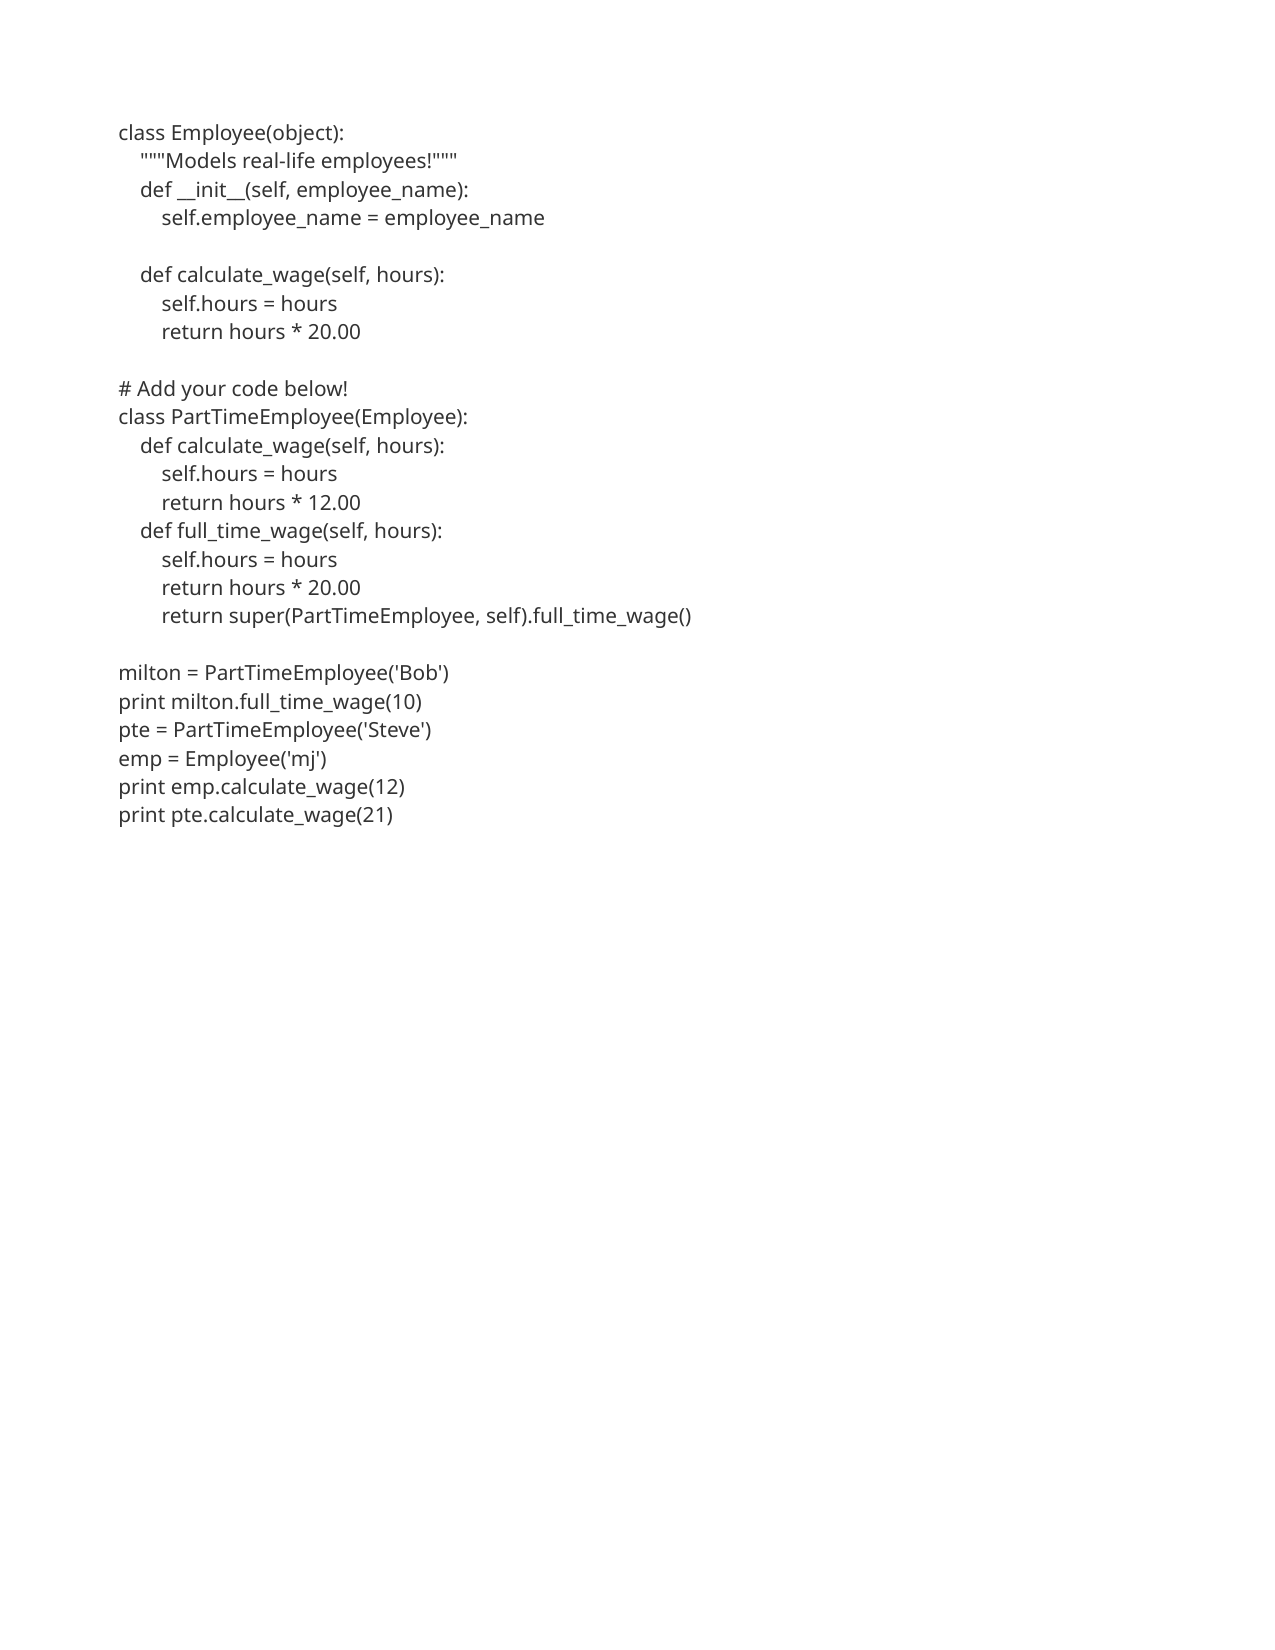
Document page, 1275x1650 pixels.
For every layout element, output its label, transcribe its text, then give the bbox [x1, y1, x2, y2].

text # Add your code below! [118, 374, 1157, 402]
text return super(PartTimeEmployee, self).full_time_wage() [118, 602, 1157, 630]
text def __init__(self, employee_name): [118, 175, 1157, 203]
text return hours * 20.00 [118, 573, 1157, 602]
text self.employee_name = employee_name [118, 203, 1157, 232]
text return hours * 20.00 [118, 317, 1157, 346]
text return hours * 12.00 [118, 488, 1157, 516]
text milton = PartTimeEmployee('Bob') [118, 658, 1157, 687]
text def calculate_wage(self, hours): [118, 260, 1157, 289]
text self.hours = hours [118, 289, 1157, 317]
text print milton.full_time_wage(10) [118, 687, 1157, 715]
text """Models real-life employees!""" [118, 147, 1157, 175]
text def full_time_wage(self, hours): [118, 516, 1157, 545]
text print emp.calculate_wage(12) [118, 772, 1157, 801]
text emp = Employee('mj') [118, 744, 1157, 772]
text pte = PartTimeEmployee('Steve') [118, 715, 1157, 744]
text class PartTimeEmployee(Employee): [118, 402, 1157, 431]
text self.hours = hours [118, 459, 1157, 488]
text print pte.calculate_wage(21) [118, 801, 1157, 829]
text class Employee(object): [118, 118, 1157, 147]
text self.hours = hours [118, 545, 1157, 573]
text def calculate_wage(self, hours): [118, 431, 1157, 459]
